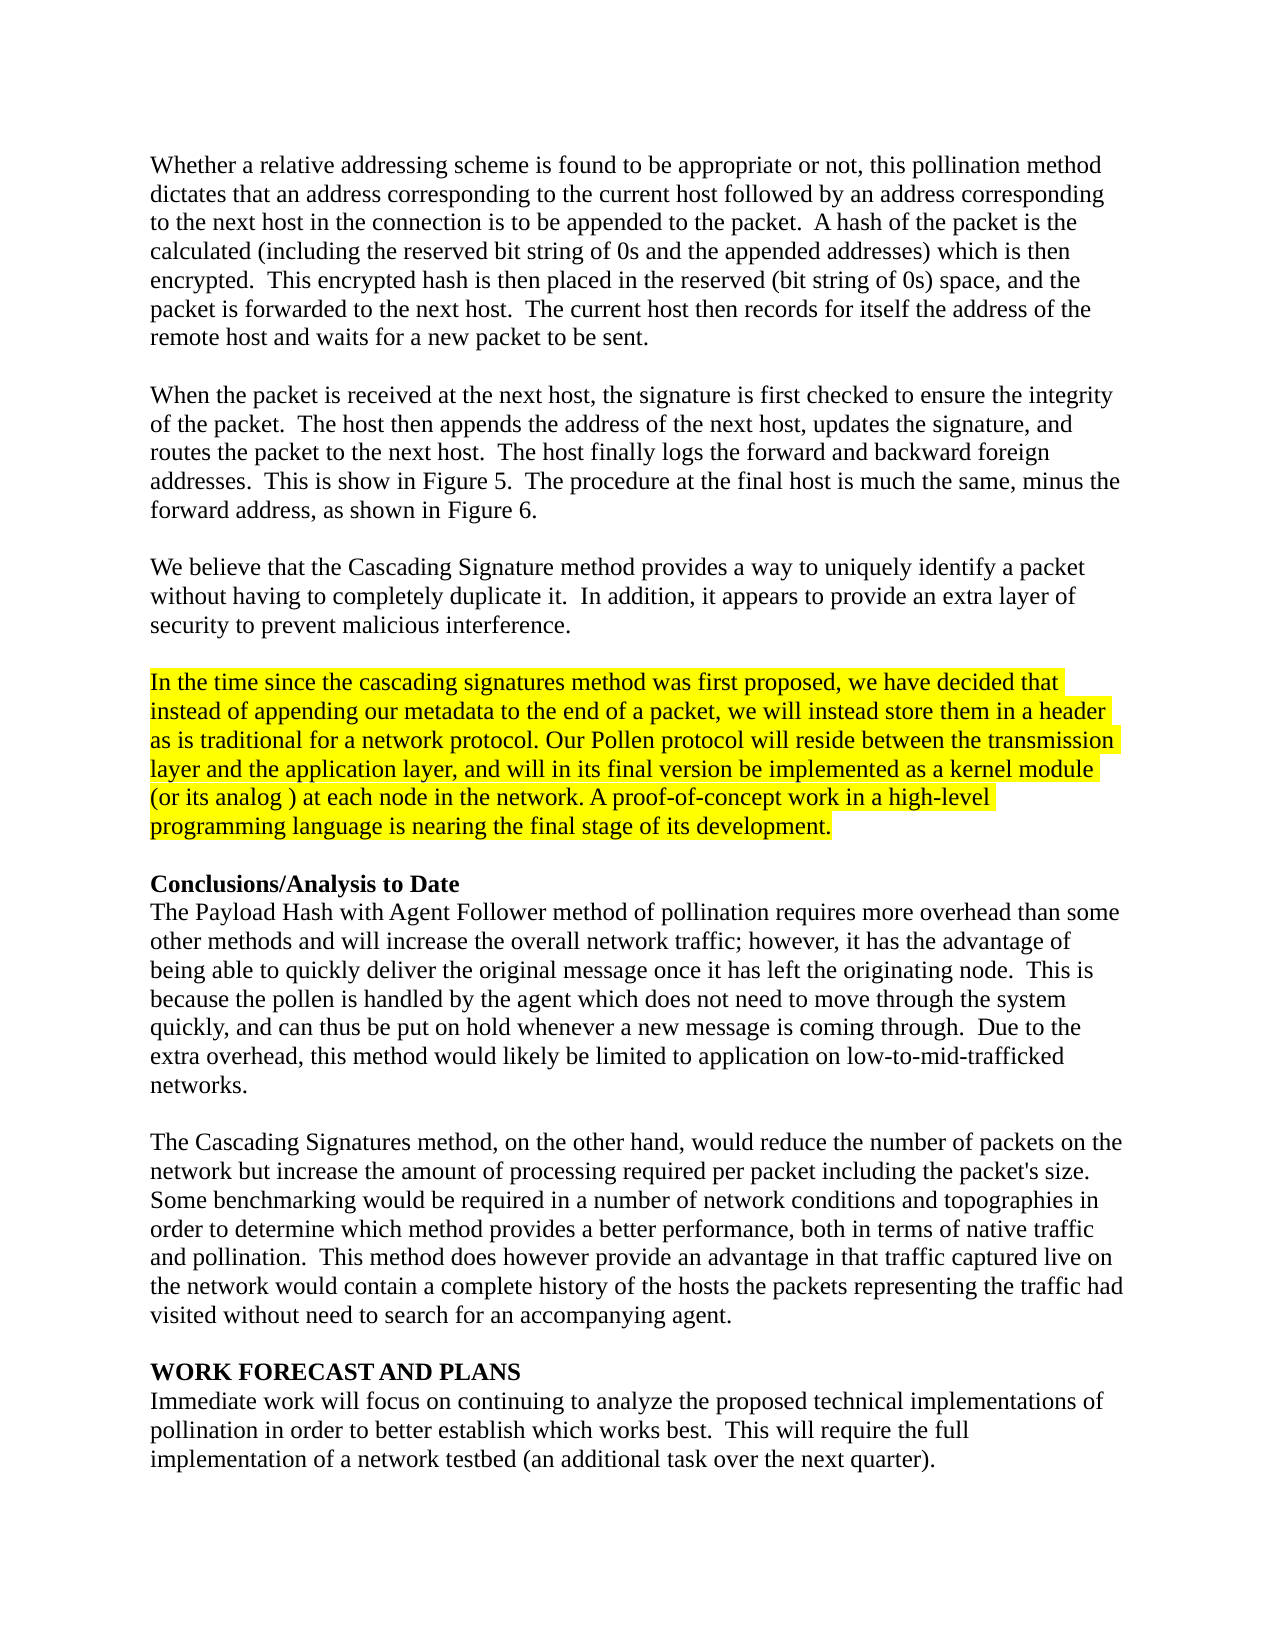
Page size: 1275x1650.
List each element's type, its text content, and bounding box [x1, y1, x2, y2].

text In the time since the cascading signatures method was first proposed, we have decided that instead of appending our metadata to the end of a packet, we will instead store them in a header as is traditional for a network protocol. Our Pollen protocol will reside between the transmission layer and the application layer, and will in its final version be implemented as a kernel module (or its analog ) at each node in the network. A proof-of-concept work in a high-level programming language is nearing the final stage of its development. [150, 667, 1125, 840]
text Whether a relative addressing scheme is found to be appropriate or not, this pollination method dictates that an address corresponding to the current host followed by an address corresponding to the next host in the connection is to be appended to the packet. A hash of the packet is the calculated (including the reserved bit string of 0s and the appended addresses) which is then encrypted. This encrypted hash is then placed in the reserved (bit string of 0s) space, and the packet is forwarded to the next host. The current host then records for itself the address of the remote host and waits for a new packet to be sent. [150, 150, 1125, 351]
text WORK FORECAST AND PLANS [150, 1357, 1125, 1386]
text Conclusions/Analysis to Date [150, 869, 1125, 897]
text When the packet is received at the next host, the signature is first checked to ensure the integrity of the packet. The host then appends the address of the next host, updates the signature, and routes the packet to the next host. The host finally logs the forward and backward foreign addresses. This is show in Figure 5. The procedure at the final host is much the same, minus the forward address, as shown in Figure 6. [150, 380, 1125, 524]
text The Payload Hash with Agent Follower method of pollination requires more overhead than some other methods and will increase the overall network traffic; however, it has the advantage of being able to quickly deliver the original message once it has left the originating node. This is because the pollen is handled by the agent which does not need to move through the system quickly, and can thus be put on hold whenever a new message is coming through. Due to the extra overhead, this method would likely be limited to application on low-to-mid-trafficked networks. [150, 897, 1125, 1099]
text The Cascading Signatures method, on the other hand, would reduce the number of packets on the network but increase the amount of processing required per packet including the packet's size. Some benchmarking would be required in a number of network conditions and topographies in order to determine which method provides a better performance, both in terms of native traffic and pollination. This method does however provide an advantage in that traffic captured live on the network would contain a complete history of the hosts the packets representing the traffic had visited without need to search for an accompanying agent. [150, 1127, 1125, 1329]
text We believe that the Cascading Signature method provides a way to uniquely identify a packet without having to completely duplicate it. In addition, it appears to provide an extra layer of security to prevent malicious interference. [150, 552, 1125, 639]
text Immediate work will focus on continuing to analyze the proposed technical implementations of pollination in order to better establish which works best. This will require the full implementation of a network testbed (an additional task over the next quarter). [150, 1386, 1125, 1472]
